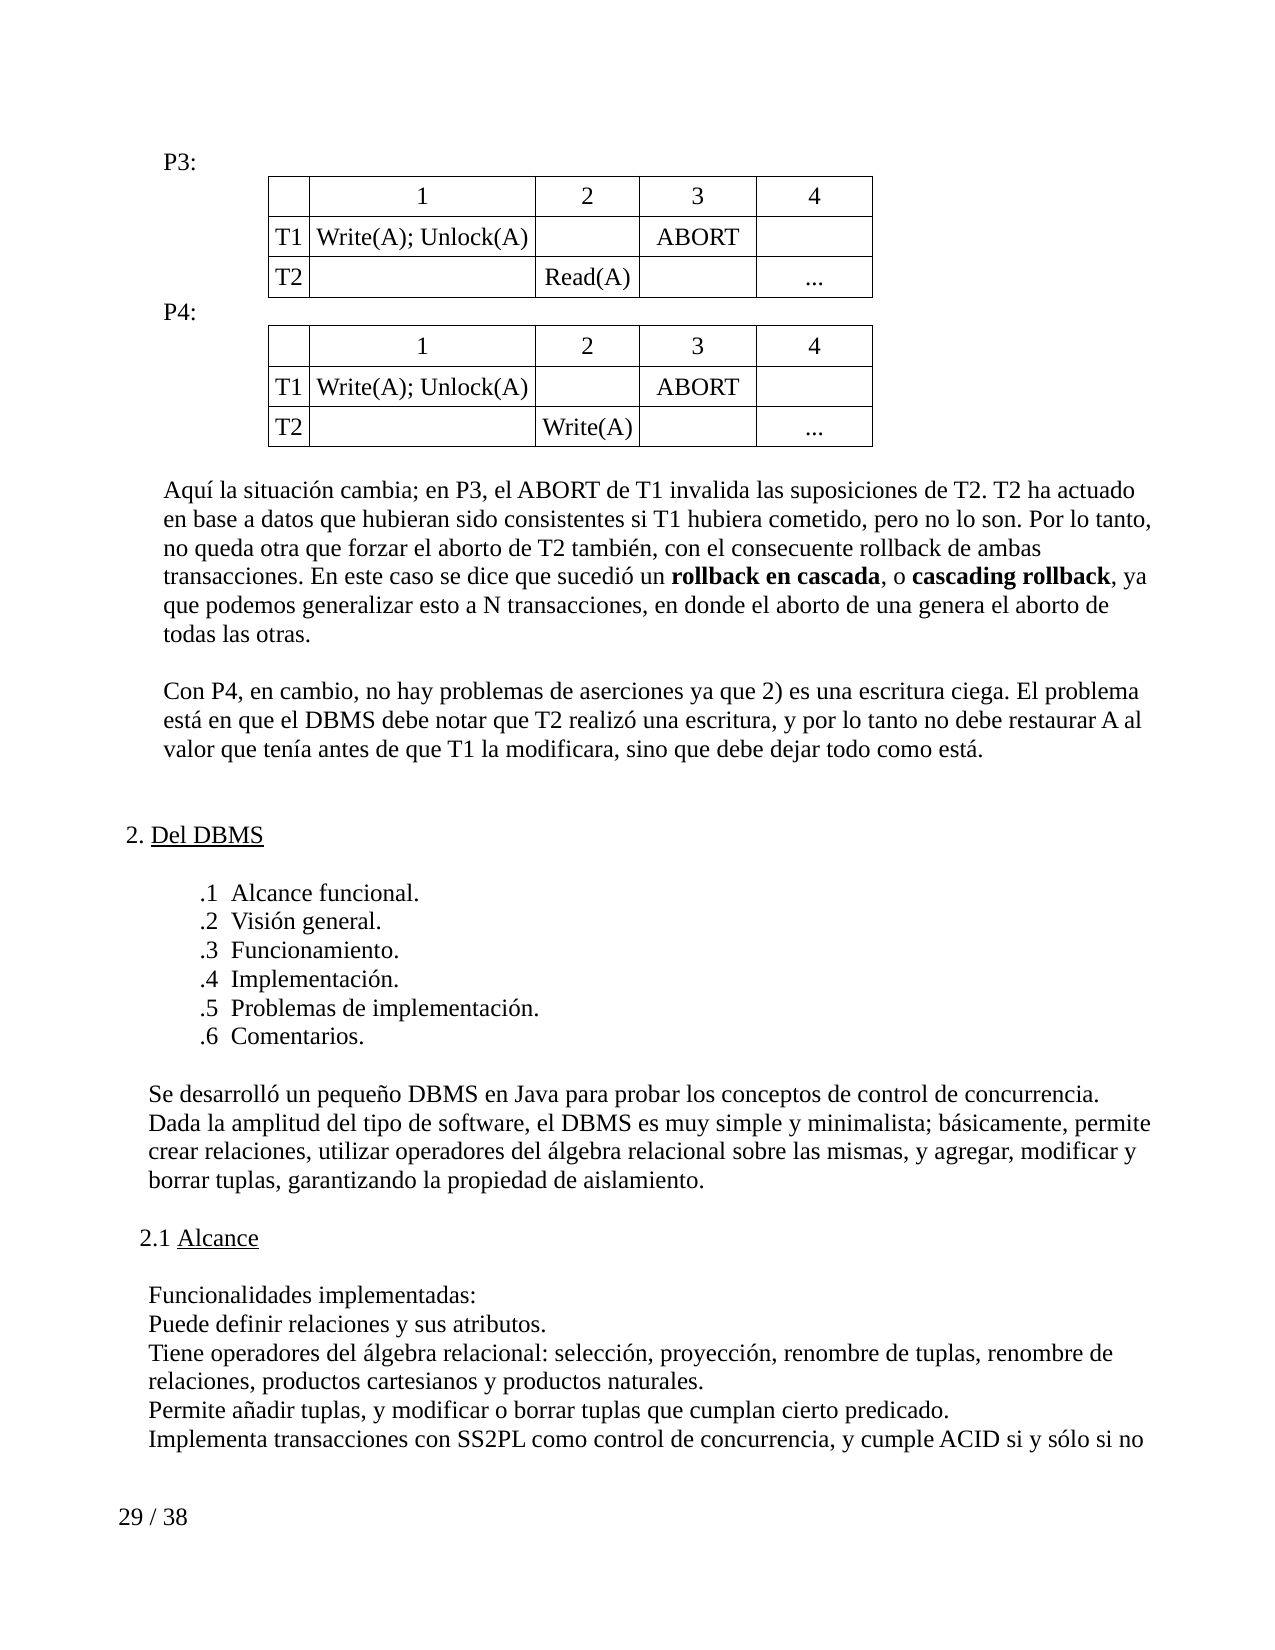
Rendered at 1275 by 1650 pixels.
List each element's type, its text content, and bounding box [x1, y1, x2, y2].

list Implementación. [193, 964, 1157, 993]
table_cell [310, 407, 535, 446]
table_header 2 [536, 326, 639, 366]
table_cell T1 [269, 217, 309, 256]
table_cell T2 [269, 257, 309, 297]
list P4: [156, 297, 1157, 325]
table_cell T1 [269, 367, 309, 406]
table_cell ... [757, 407, 872, 446]
list Alcance funcional. [193, 878, 1157, 906]
list Problemas de implementación. [193, 993, 1157, 1021]
table_cell Write(A); Unlock(A) [310, 367, 535, 406]
table_cell Write(A); Unlock(A) [310, 217, 535, 256]
list Alcance [133, 1223, 1157, 1251]
list Aquí la situación cambia; en P3, el ABORT de T1 invalida las suposiciones de T2. T2 ha actuado en base a datos que hubieran sido consistentes si T1 hubiera cometido, pero no lo son. Por lo tanto, no queda otra que forzar el aborto de T2 también, con el consecuente rollback de ambas transacciones. En este caso se dice que sucedió un rollback en cascada, o cascading rollback, ya que podemos generalizar esto a N transacciones, en donde el aborto de una genera el aborto de todas las otras. Con P4, en cambio, no hay problemas de aserciones ya que 2) es una escritura ciega. El problema está en que el DBMS debe notar que T2 realizó una escritura, y por lo tanto no debe restaurar A al valor que tenía antes de que T1 la modificara, sino que debe dejar todo como está. [156, 475, 1157, 763]
table_cell Read(A) [536, 257, 639, 297]
table_cell [757, 367, 872, 406]
table_header 4 [757, 177, 872, 216]
list Del DBMS [126, 820, 1157, 849]
table_cell [536, 217, 639, 256]
table_cell [640, 407, 756, 446]
table_header 4 [757, 326, 872, 366]
list Permite añadir tuplas, y modificar o borrar tuplas que cumplan cierto predicado. [133, 1395, 1157, 1424]
table_header [269, 326, 309, 366]
table_header 3 [640, 177, 756, 216]
list Tiene operadores del álgebra relacional: selección, proyección, renombre de tuplas, renombre de relaciones, productos cartesianos y productos naturales. [133, 1338, 1157, 1395]
table_cell T2 [269, 407, 309, 446]
table_cell ... [757, 257, 872, 297]
list Se desarrolló un pequeño DBMS en Java para probar los conceptos de control de concurrencia. Dada la amplitud del tipo de software, el DBMS es muy simple y minimalista; básicamente, permite crear relaciones, utilizar operadores del álgebra relacional sobre las mismas, y agregar, modificar y borrar tuplas, garantizando la propiedad de aislamiento. [133, 1079, 1157, 1194]
table_header 1 [310, 177, 535, 216]
list Funcionamiento. [193, 935, 1157, 964]
table_header 2 [536, 177, 639, 216]
table_cell Write(A) [536, 407, 639, 446]
table_cell [536, 367, 639, 406]
table_header [269, 177, 309, 216]
list Puede definir relaciones y sus atributos. [133, 1309, 1157, 1338]
list Comentarios. [193, 1021, 1157, 1050]
table_header 3 [640, 326, 756, 366]
table_cell ABORT [640, 367, 756, 406]
list P3: [156, 118, 1157, 176]
table_cell ABORT [640, 217, 756, 256]
table_cell [640, 257, 756, 297]
list Funcionalidades implementadas: [133, 1280, 1157, 1309]
list Visión general. [193, 906, 1157, 935]
list Implementa transacciones con SS2PL como control de concurrencia, y cumple ACID si y sólo si no [133, 1424, 1157, 1453]
table_cell [757, 217, 872, 256]
table_cell [310, 257, 535, 297]
table_header 1 [310, 326, 535, 366]
